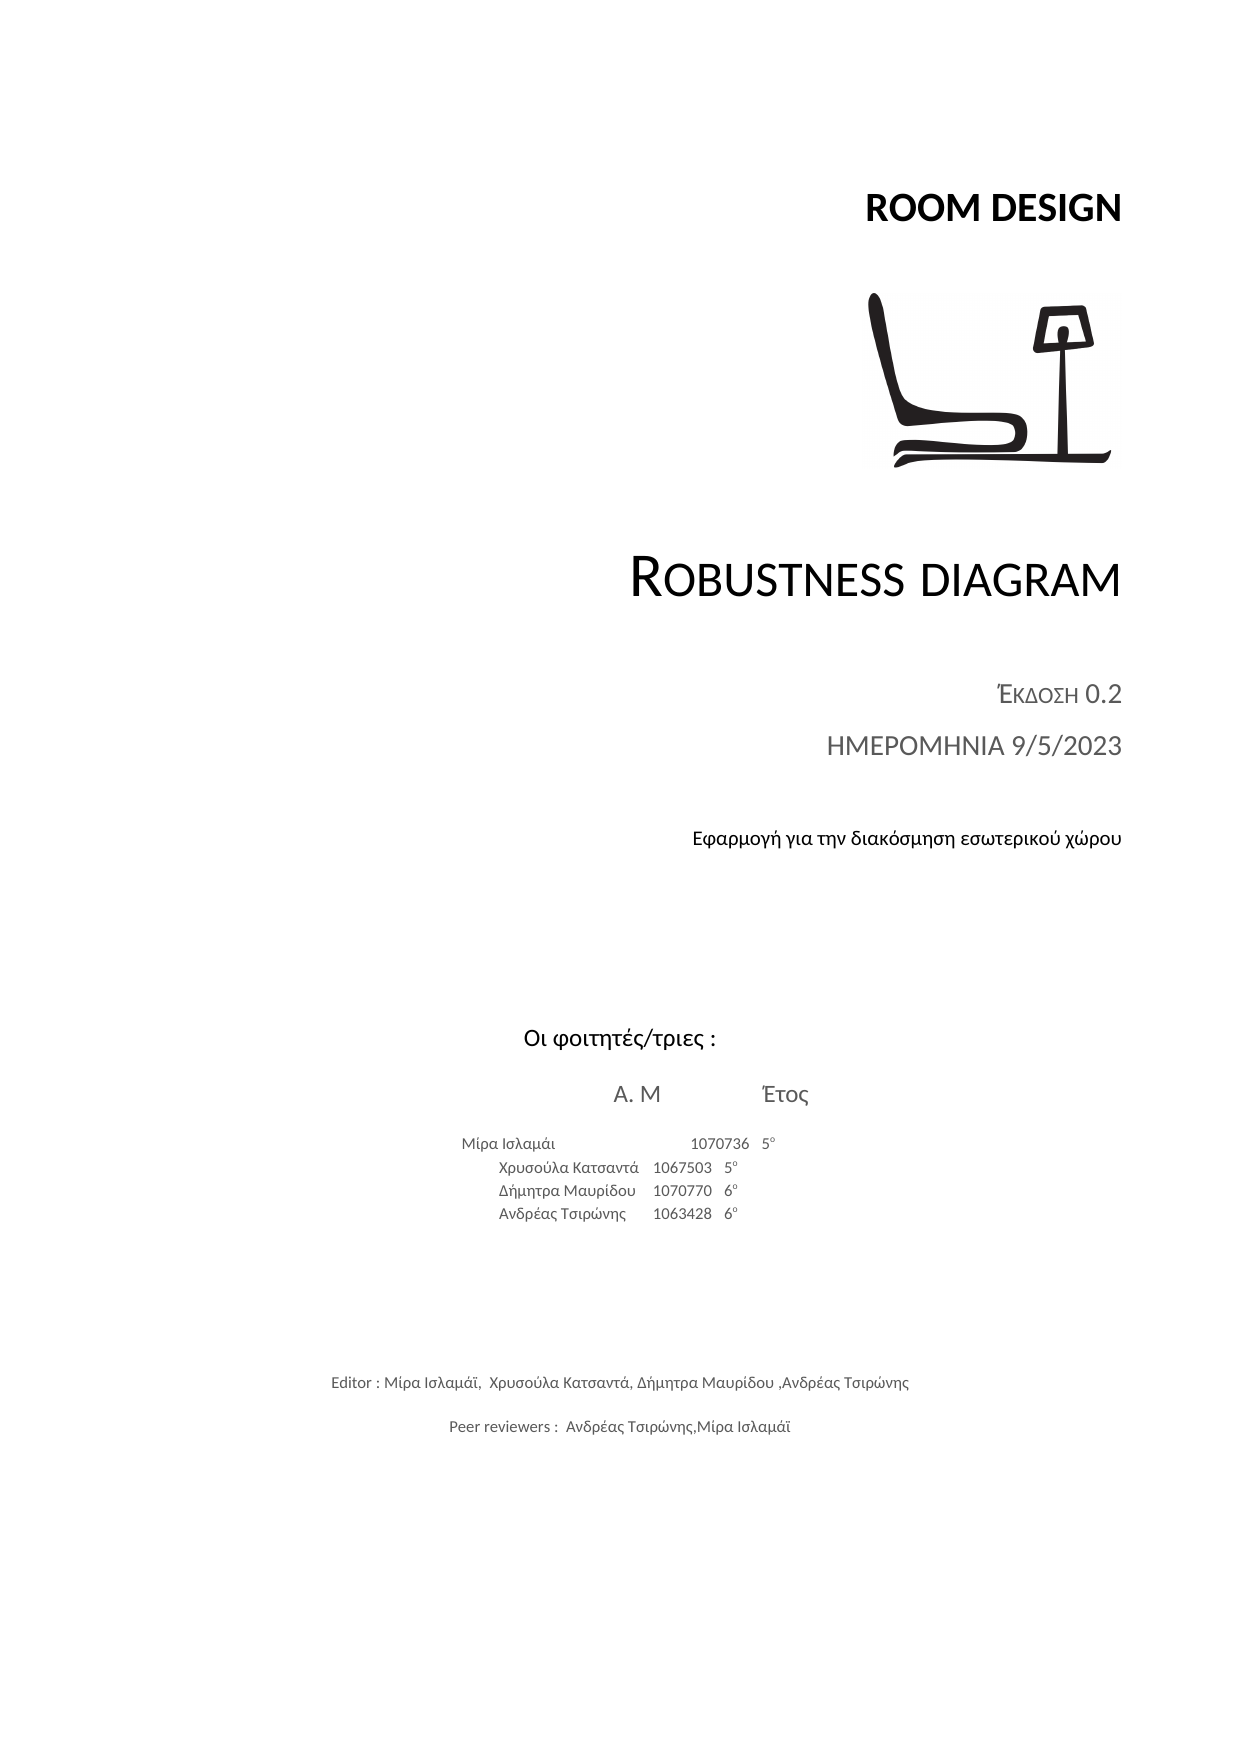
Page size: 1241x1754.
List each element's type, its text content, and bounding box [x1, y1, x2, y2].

subtitle ΗΜΕΡΟΜΗΝΙΑ 9/5/2023 [118, 727, 1122, 763]
subtitle Έκδοση 0.2 [118, 675, 1122, 710]
text Editor : Μίρα Ισλαμάϊ, Χρυσούλα Κατσαντά, Δήμητρα Μαυρίδου ,Ανδρέας Τσιρώνης [118, 1372, 1122, 1393]
text Peer reviewers : Ανδρέας Τσιρώνης,Μίρα Ισλαμάϊ [118, 1417, 1122, 1437]
title Robustness diagram [118, 536, 1122, 612]
picture [862, 293, 1123, 469]
text Μίρα Ισλαμάι 1070736 5ο Χρυσούλα Κατσαντά 1067503 5ο Δήμητρα Μαυρίδου 1070770 6ο Ανδρέας Τσιρώνης 1063428 6ο [118, 1133, 1122, 1259]
subtitle Εφαρμογή για την διακόσμηση εσωτερικού χώρου [118, 825, 1122, 851]
text Οι φοιτητές/τριες : [118, 1022, 1122, 1052]
text Α. Μ Έτος [118, 1078, 1122, 1108]
subtitle ROOM DESIGN [118, 181, 1122, 231]
